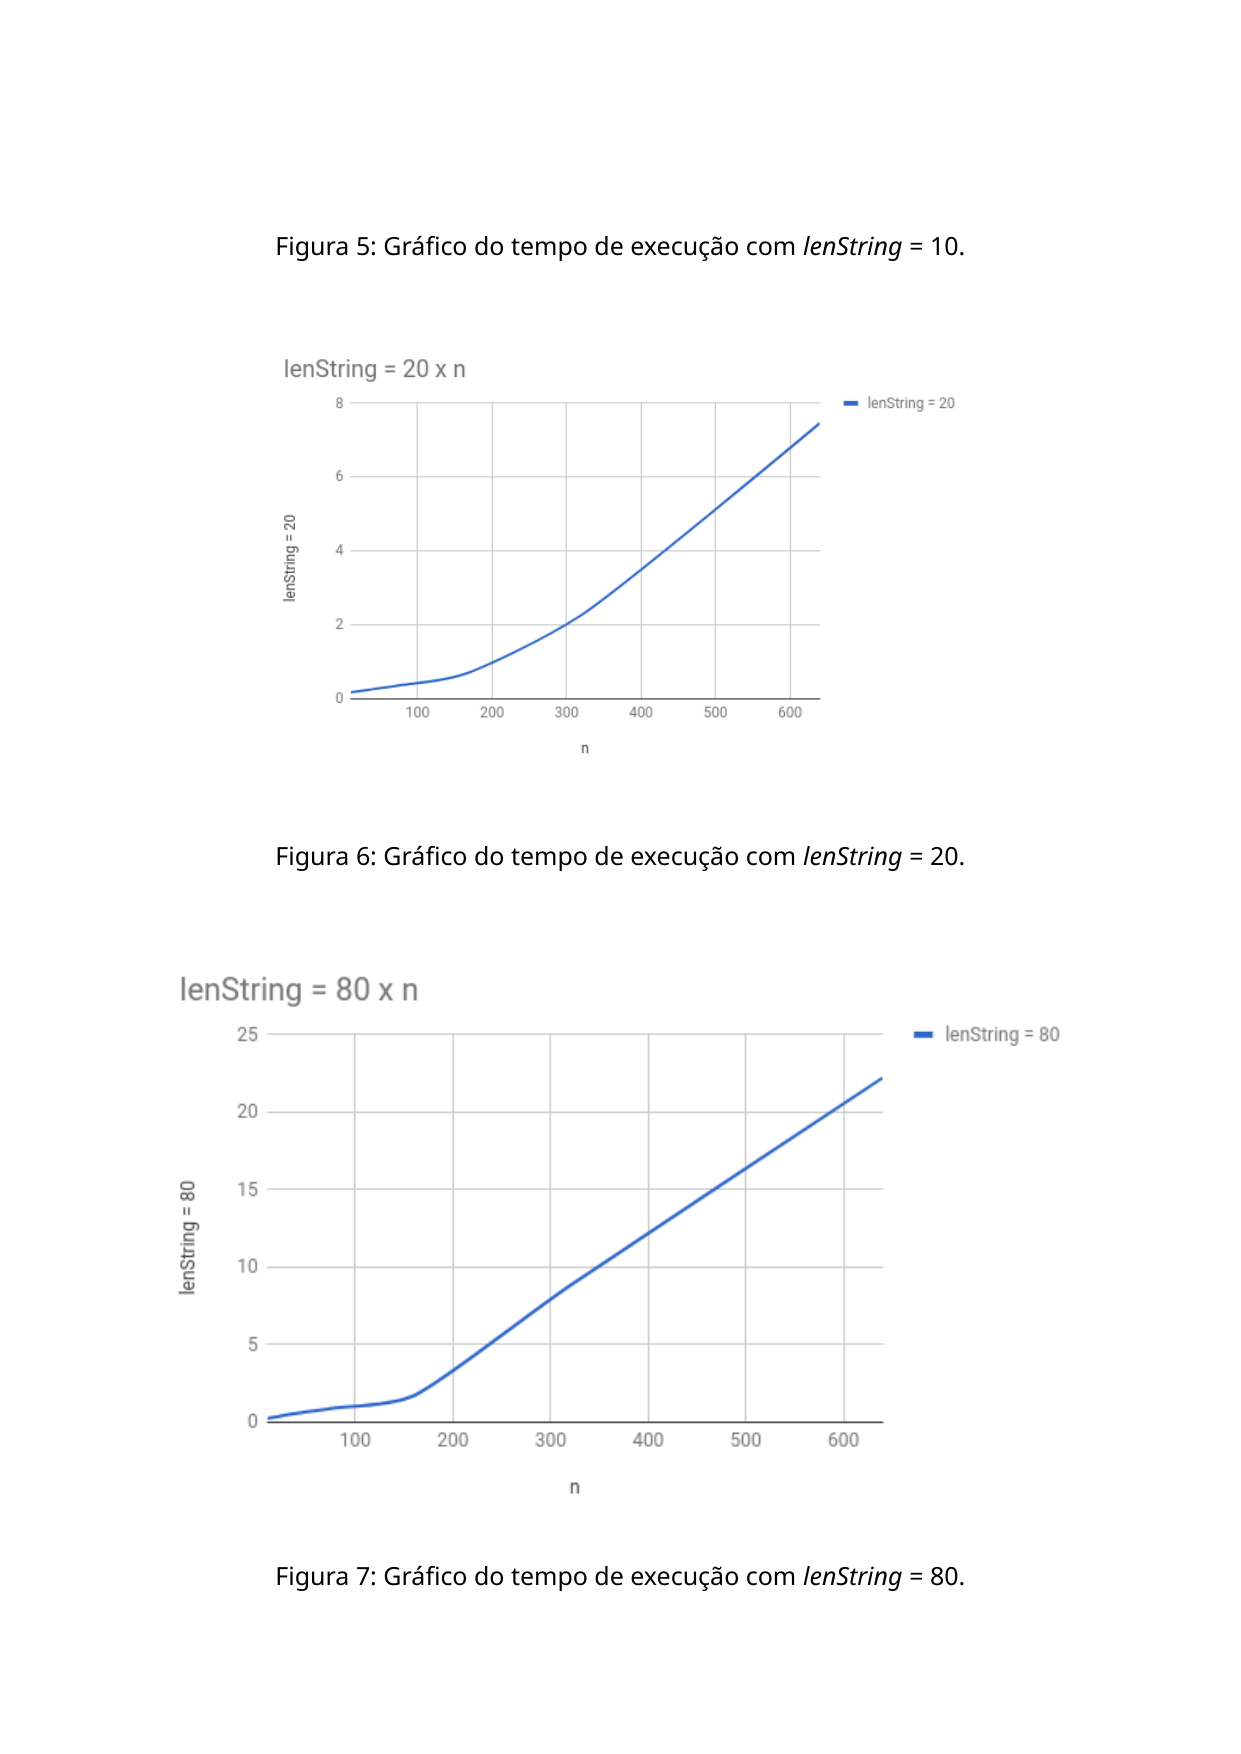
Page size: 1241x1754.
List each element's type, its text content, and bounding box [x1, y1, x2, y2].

text Figura 5: Gráfico do tempo de execução com lenString = 10. [118, 229, 1122, 263]
text Figura 7: Gráfico do tempo de execução com lenString = 80. [118, 1559, 1122, 1593]
text Figura 6: Gráfico do tempo de execução com lenString = 20. [118, 838, 1122, 873]
picture [154, 949, 1086, 1522]
picture [264, 339, 976, 776]
